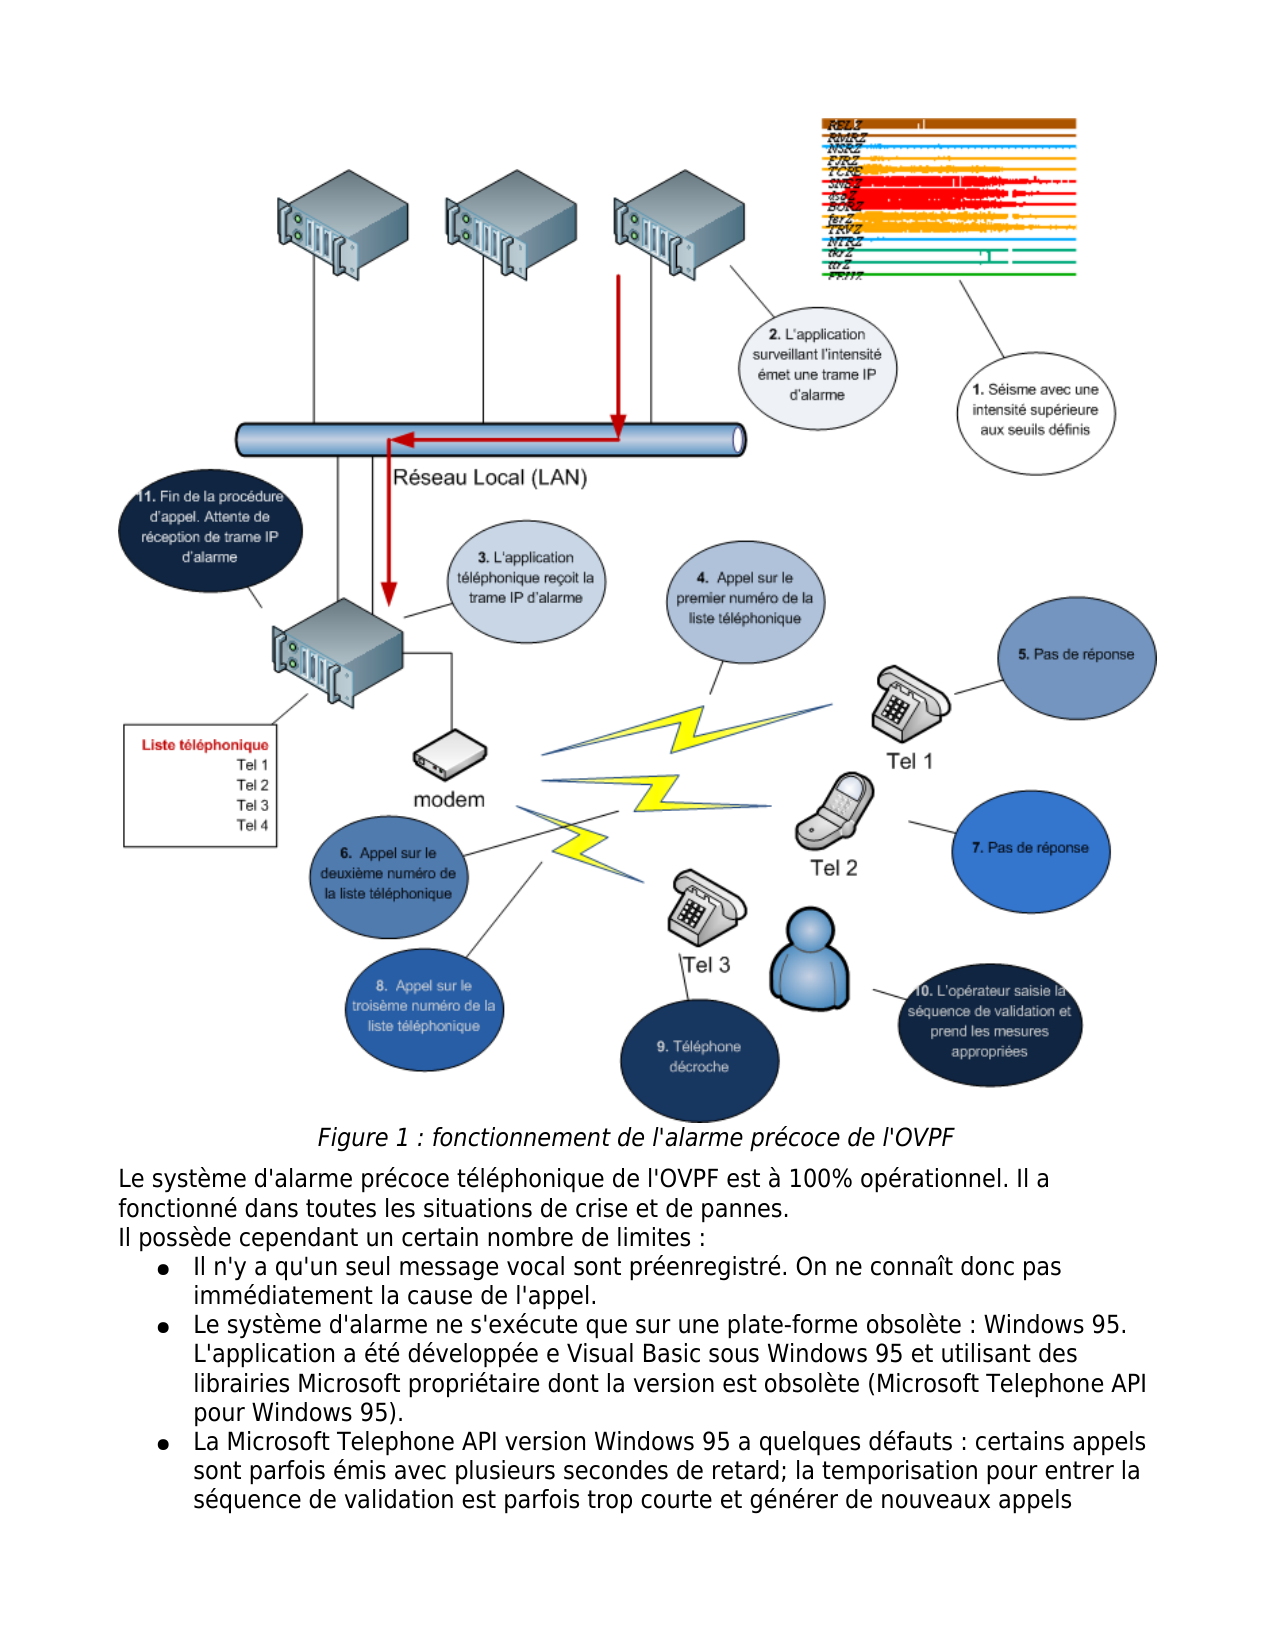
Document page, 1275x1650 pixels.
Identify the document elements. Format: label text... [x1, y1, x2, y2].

list Le système d'alarme ne s'exécute que sur une plate-forme obsolète : Windows 95. L'application a été développée e Visual Basic sous Windows 95 et utilisant des librairies Microsoft propriétaire dont la version est obsolète (Microsoft Telephone API pour Windows 95). [156, 1311, 1157, 1427]
text Le système d'alarme précoce téléphonique de l'OVPF est à 100% opérationnel. Il a fonctionné dans toutes les situations de crise et de pannes. [118, 1165, 1157, 1223]
text Figure 1 : fonctionnement de l'alarme précoce de l'OVPF [118, 1123, 1157, 1152]
picture [118, 118, 1157, 1123]
list Il n'y a qu'un seul message vocal sont préenregistré. On ne connaît donc pas immédiatement la cause de l'appel. [156, 1252, 1157, 1311]
list La Microsoft Telephone API version Windows 95 a quelques défauts : certains appels sont parfois émis avec plusieurs secondes de retard; la temporisation pour entrer la séquence de validation est parfois trop courte et générer de nouveaux appels [156, 1427, 1157, 1515]
text Il possède cependant un certain nombre de limites : [118, 1223, 1157, 1252]
